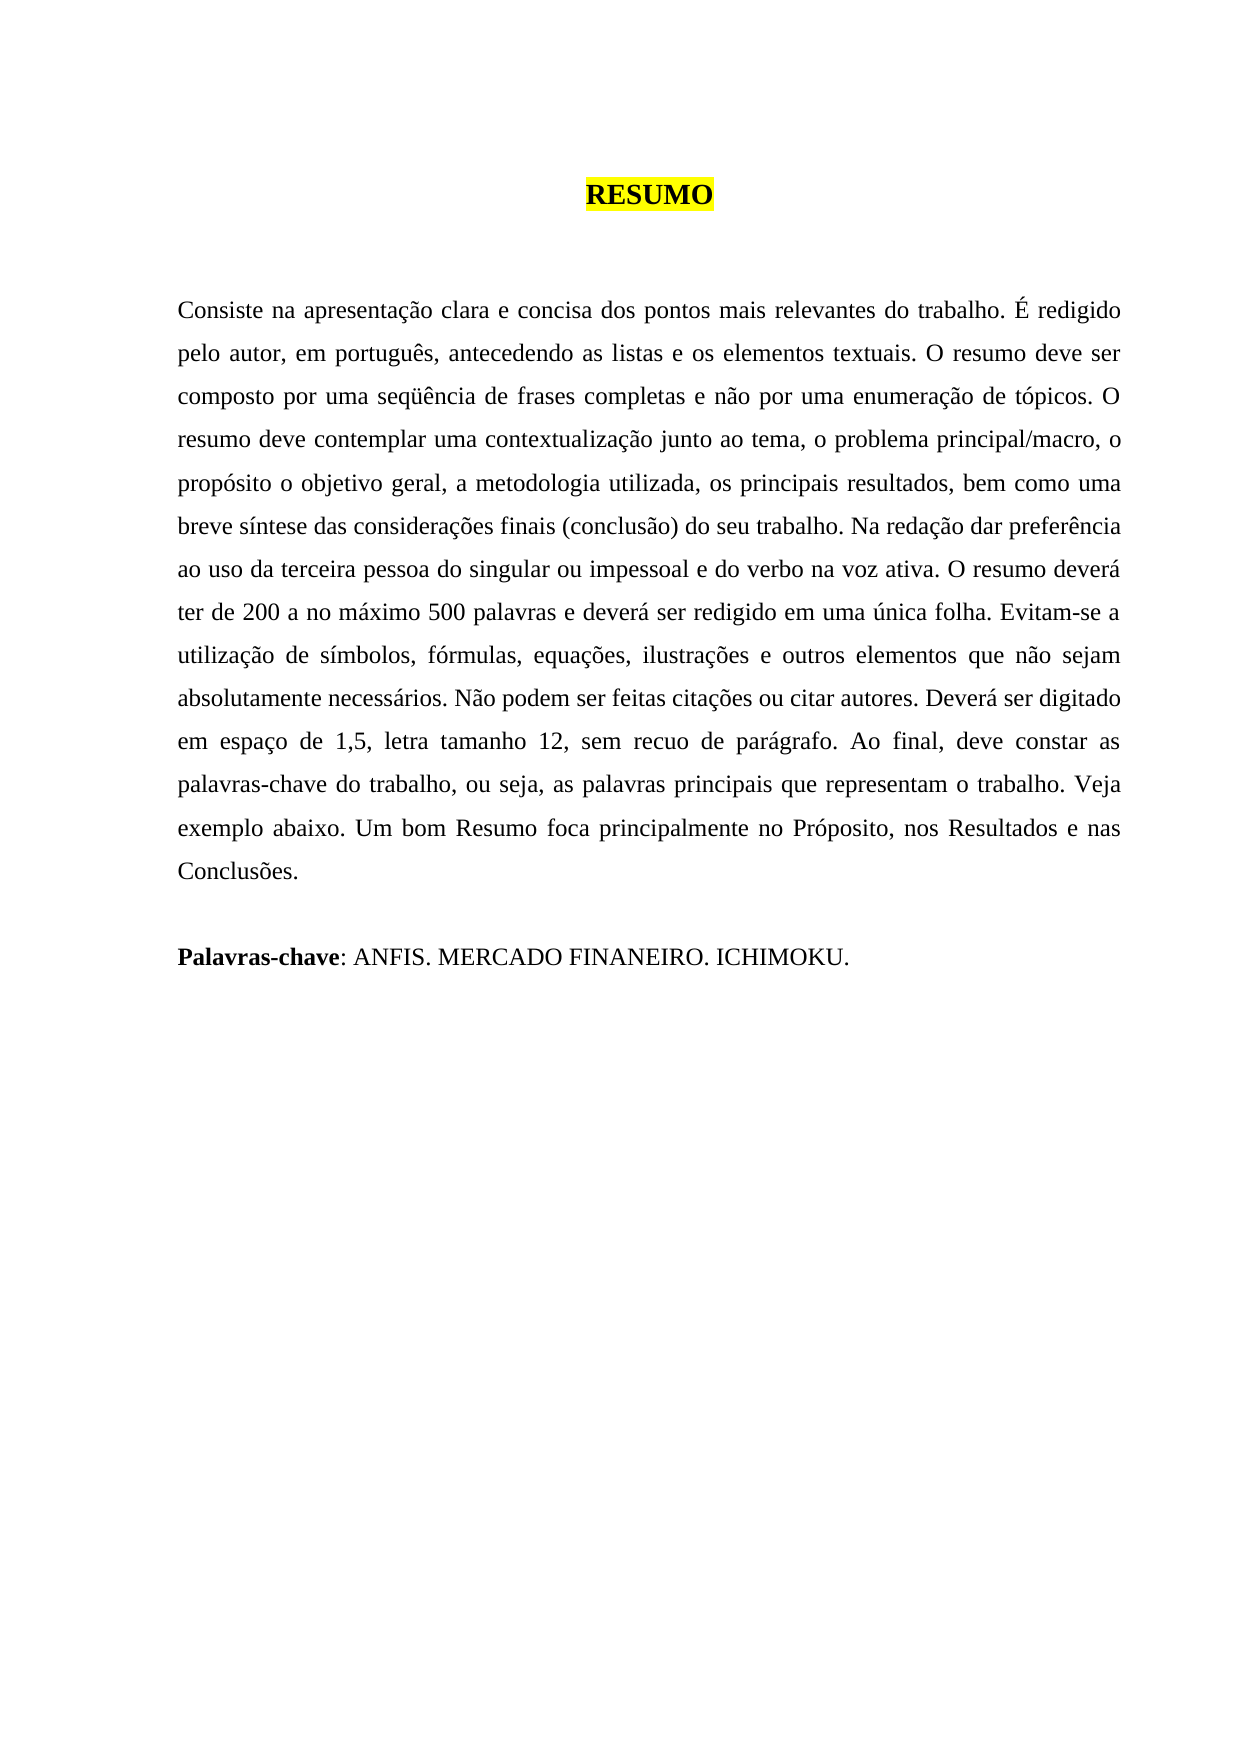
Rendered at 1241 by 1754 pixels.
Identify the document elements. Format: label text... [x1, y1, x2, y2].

text Consiste na apresentação clara e concisa dos pontos mais relevantes do trabalho. É redigido pelo autor, em português, antecedendo as listas e os elementos textuais. O resumo deve ser composto por uma seqüência de frases completas e não por uma enumeração de tópicos. O resumo deve contemplar uma contextualização junto ao tema, o problema principal/macro, o propósito o objetivo geral, a metodologia utilizada, os principais resultados, bem como uma breve síntese das considerações finais (conclusão) do seu trabalho. Na redação dar preferência ao uso da terceira pessoa do singular ou impessoal e do verbo na voz ativa. O resumo deverá ter de 200 a no máximo 500 palavras e deverá ser redigido em uma única folha. Evitam-se a utilização de símbolos, fórmulas, equações, ilustrações e outros elementos que não sejam absolutamente necessários. Não podem ser feitas citações ou citar autores. Deverá ser digitado em espaço de 1,5, letra tamanho 12, sem recuo de parágrafo. Ao final, deve constar as palavras-chave do trabalho, ou seja, as palavras principais que representam o trabalho. Veja exemplo abaixo. Um bom Resumo foca principalmente no Próposito, nos Resultados e nas Conclusões. [177, 295, 1122, 884]
text Palavras-chave: ANFIS. MERCADO FINANEIRO. ICHIMOKU. [177, 942, 1122, 971]
text resumo [177, 177, 1122, 211]
